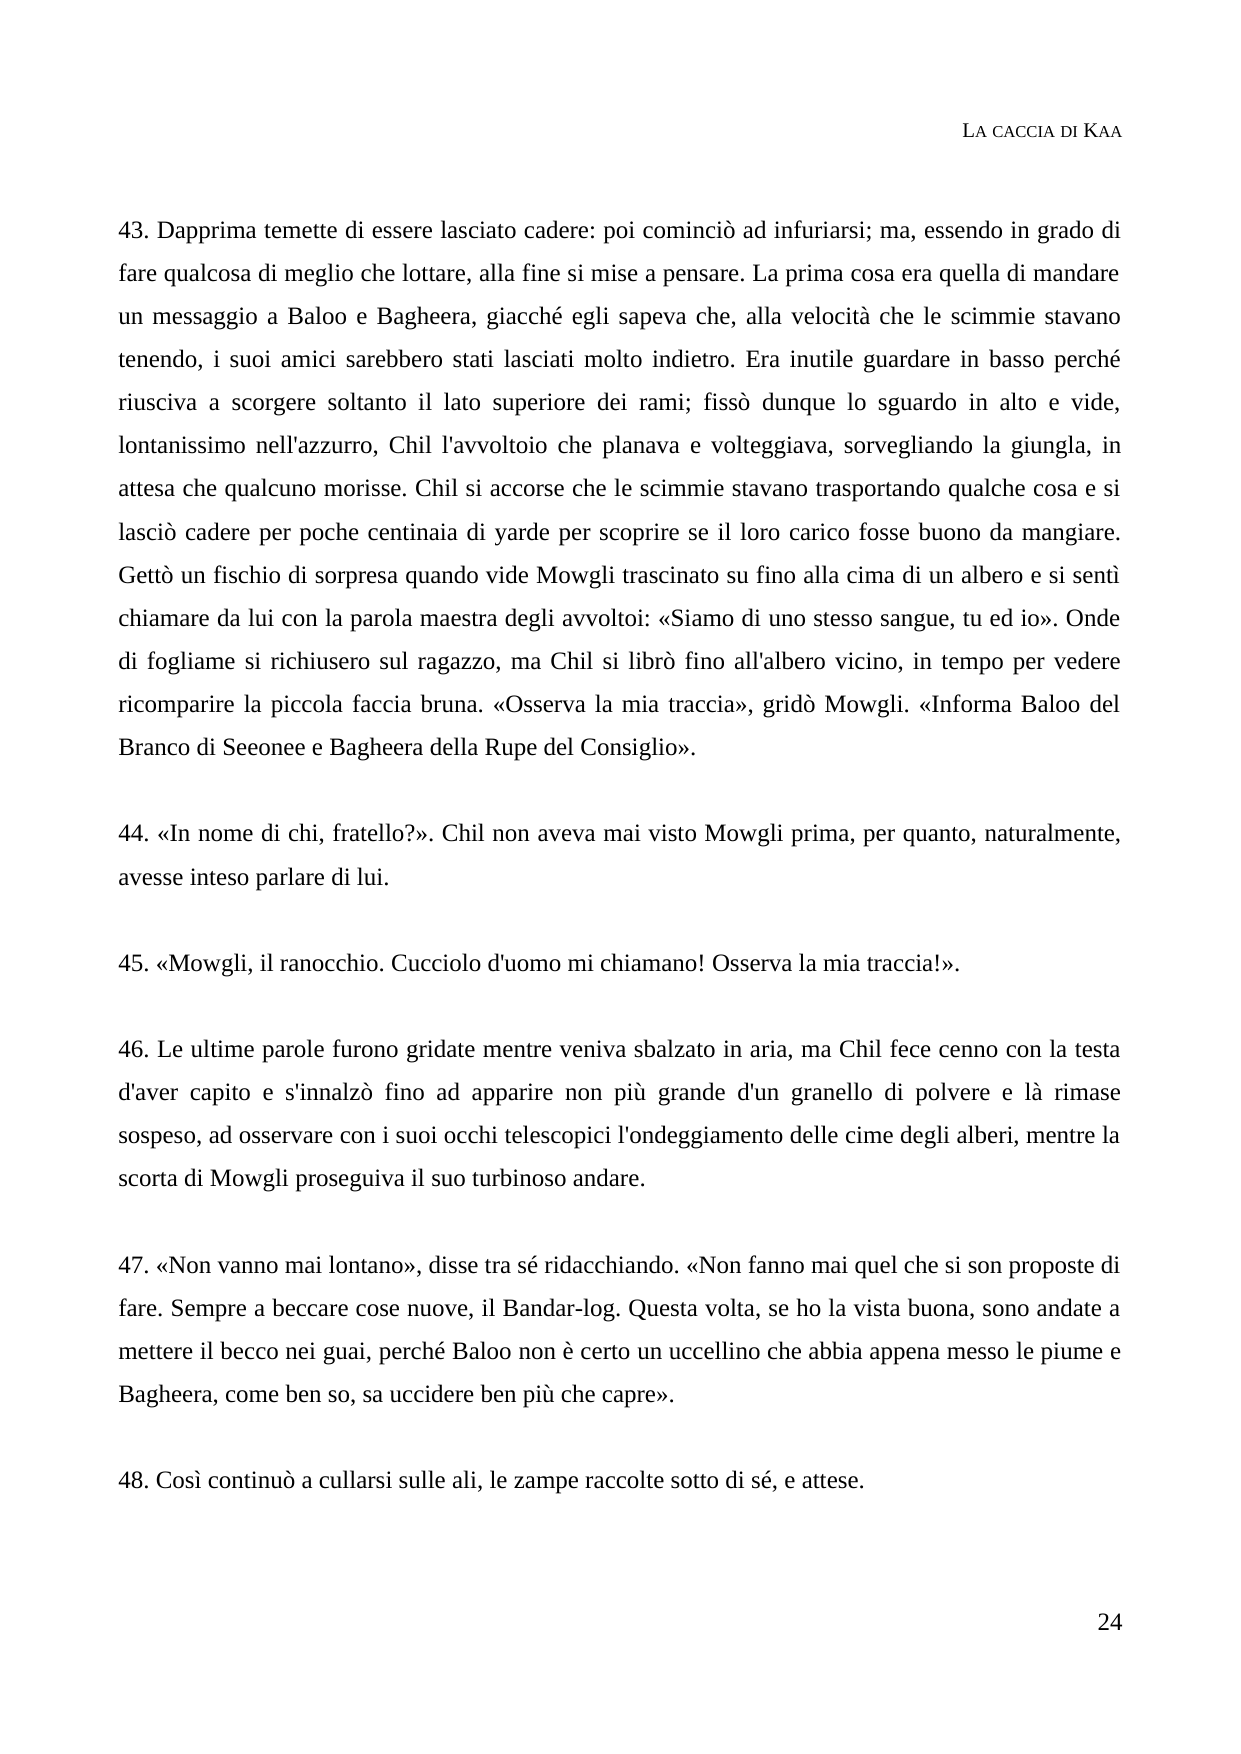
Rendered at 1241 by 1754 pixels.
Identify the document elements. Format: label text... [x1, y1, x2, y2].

text 45. «Mowgli, il ranocchio. Cucciolo d'uomo mi chiamano! Osserva la mia traccia!». [118, 948, 1122, 977]
text 47. «Non vanno mai lontano», disse tra sé ridacchiando. «Non fanno mai quel che si son proposte di fare. Sempre a beccare cose nuove, il Bandar-log. Questa volta, se ho la vista buona, sono andate a mettere il becco nei guai, perché Baloo non è certo un uccellino che abbia appena messo le piume e Bagheera, come ben so, sa uccidere ben più che capre». [118, 1250, 1122, 1408]
text 46. Le ultime parole furono gridate mentre veniva sbalzato in aria, ma Chil fece cenno con la testa d'aver capito e s'innalzò fino ad apparire non più grande d'un granello di polvere e là rimase sospeso, ad osservare con i suoi occhi telescopici l'ondeggiamento delle cime degli alberi, mentre la scorta di Mowgli proseguiva il suo turbinoso andare. [118, 1034, 1122, 1192]
text 44. «In nome di chi, fratello?». Chil non aveva mai visto Mowgli prima, per quanto, naturalmente, avesse inteso parlare di lui. [118, 818, 1122, 890]
text 48. Così continuò a cullarsi sulle ali, le zampe raccolte sotto di sé, e attese. [118, 1465, 1122, 1494]
text 43. Dapprima temette di essere lasciato cadere: poi cominciò ad infuriarsi; ma, essendo in grado di fare qualcosa di meglio che lottare, alla fine si mise a pensare. La prima cosa era quella di mandare un messaggio a Baloo e Bagheera, giacché egli sapeva che, alla velocità che le scimmie stavano tenendo, i suoi amici sarebbero stati lasciati molto indietro. Era inutile guardare in basso perché riusciva a scorgere soltanto il lato superiore dei rami; fissò dunque lo sguardo in alto e vide, lontanissimo nell'azzurro, Chil l'avvoltoio che planava e volteggiava, sorvegliando la giungla, in attesa che qualcuno morisse. Chil si accorse che le scimmie stavano trasportando qualche cosa e si lasciò cadere per poche centinaia di yarde per scoprire se il loro carico fosse buono da mangiare. Gettò un fischio di sorpresa quando vide Mowgli trascinato su fino alla cima di un albero e si sentì chiamare da lui con la parola maestra degli avvoltoi: «Siamo di uno stesso sangue, tu ed io». Onde di fogliame si richiusero sul ragazzo, ma Chil si librò fino all'albero vicino, in tempo per vedere ricomparire la piccola faccia bruna. «Osserva la mia traccia», gridò Mowgli. «Informa Baloo del Branco di Seeonee e Bagheera della Rupe del Consiglio». [118, 215, 1122, 761]
